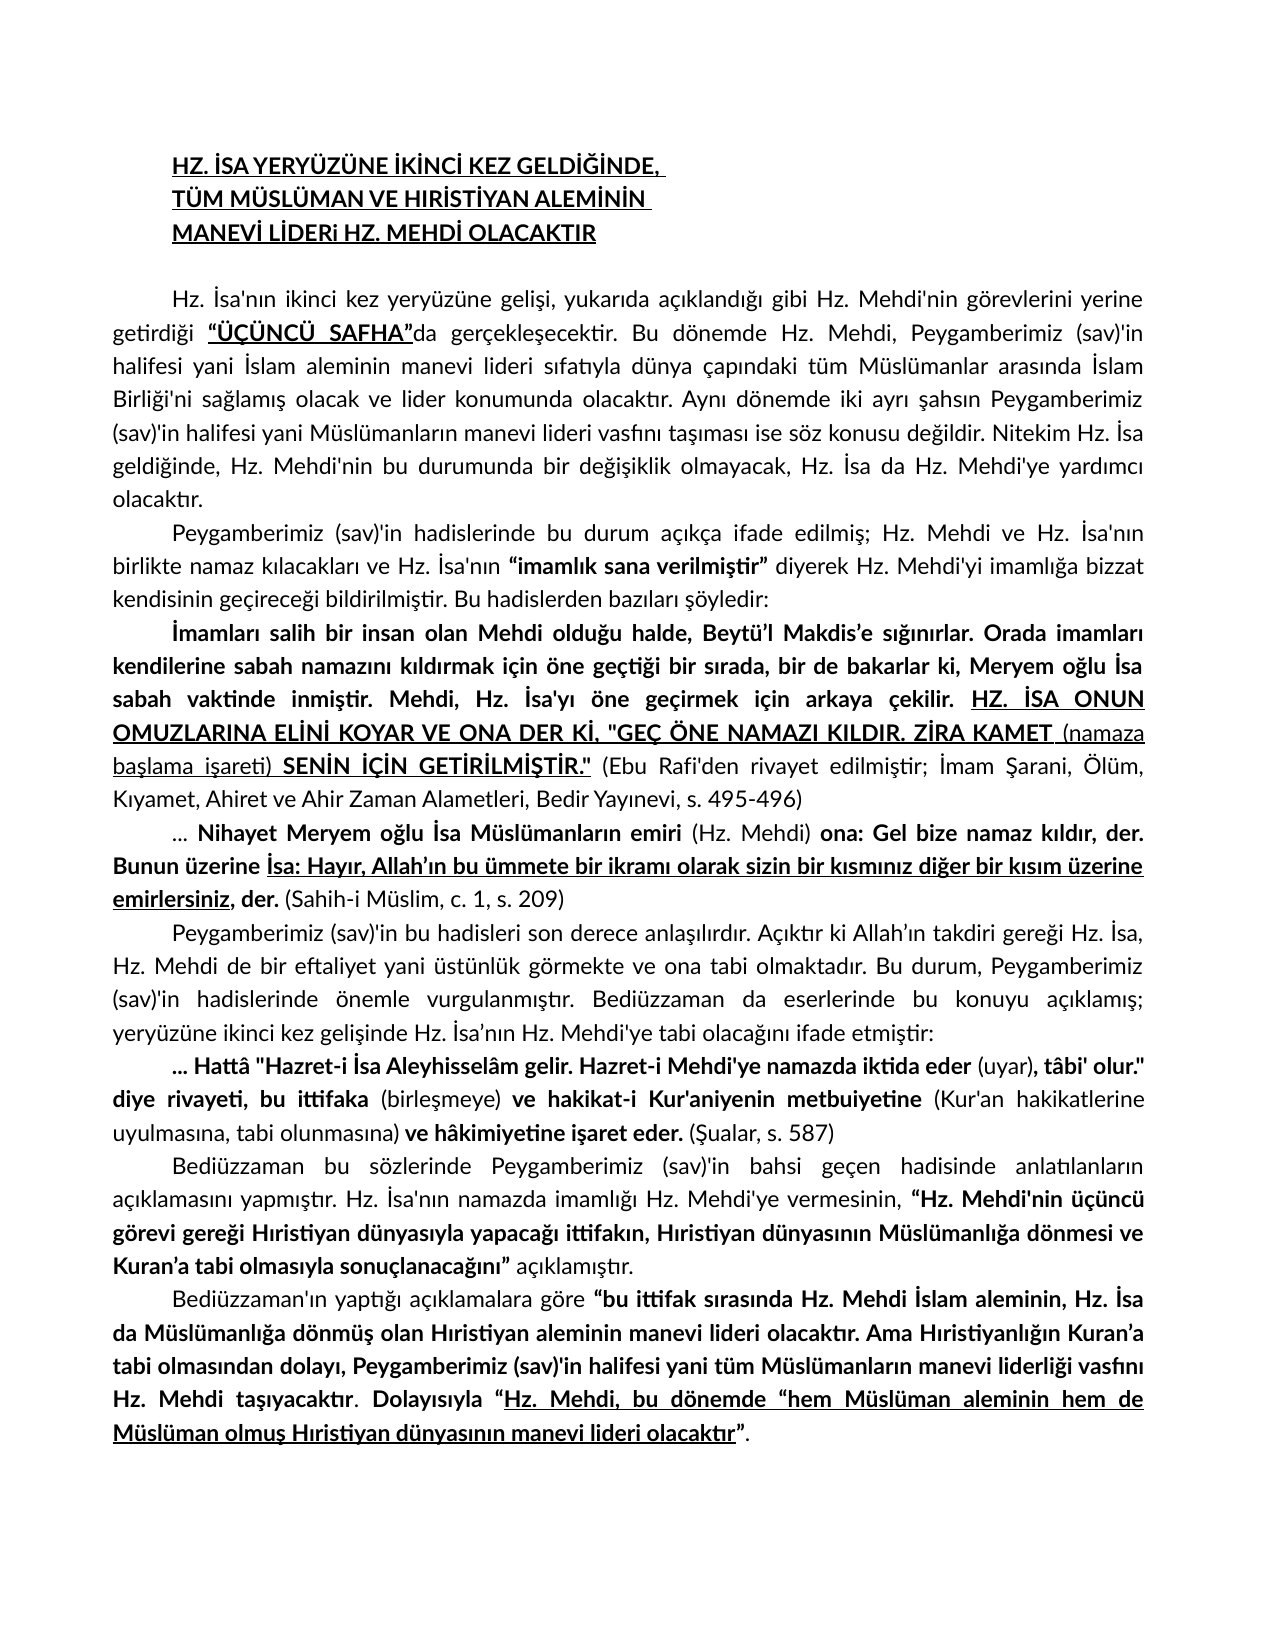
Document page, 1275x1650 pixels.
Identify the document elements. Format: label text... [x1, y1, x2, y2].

text HZ. İSA YERYÜZÜNE İKİNCİ KEZ GELDİĞİNDE, [112, 148, 1145, 181]
text başlama işareti) senİn İçİn getİrİlmİŞtİr." (Ebu Rafi'den rivayet edilmiştir; İmam Şarani, Ölüm, Kıyamet, Ahiret ve Ahir Zaman Alametleri, Bedir Yayınevi, s. 495-496) [112, 743, 1145, 814]
text MANEVİ LİDERi HZ. MEHDİ OLACAKTIR [112, 214, 1145, 248]
text ... Hattâ "Hazret-i İsa Aleyhisselâm gelir. Hazret-i Mehdi'ye namazda iktida eder (uyar), tâbi' olur." diye rivayeti, bu ittifaka (birleşmeye) ve hakikat-i Kur'aniyenin metbuiyetine (Kur'an hakikatlerine uyulmasına, tabi olunmasına) ve hâkimiyetine işaret eder. (Şualar, s. 587) [112, 1048, 1145, 1148]
text TÜM MÜSLÜMAN VE HIRİSTİYAN ALEMİNİN [112, 181, 1145, 214]
text Bediüzzaman'ın yaptığı açıklamalara göre “bu ittifak sırasında Hz. Mehdi İslam aleminin, Hz. İsa da Müslümanlığa dönmüş olan Hıristiyan aleminin manevi lideri olacaktır. Ama Hıristiyanlığın Kuran’a tabi olmasından dolayı, Peygamberimiz (sav)'in halifesi yani tüm Müslümanların manevi liderliği vasfını Hz. Mehdi taşıyacaktır. Dolayısıyla “Hz. Mehdi, bu dönemde “hem Müslüman aleminin hem de Müslüman olmuş Hıristiyan dünyasının manevi lideri olacaktır”. [112, 1281, 1145, 1448]
text İmamları salih bir insan olan Mehdi olduğu halde, Beytü’l Makdis’e sığınırlar. Orada imamları kendilerine sabah namazını kıldırmak için öne geçtiği bir sırada, bir de bakarlar ki, Meryem oğlu İsa sabah vaktinde inmiştir. Mehdi, Hz. İsa'yı öne geçirmek için arkaya çekilir. Hz. İsa onun omuzlarIna elİnİ koyar ve ona der kİ, "Geç öne namazI kIldIr. Zİra kamet (namaza [112, 614, 1145, 742]
text Peygamberimiz (sav)'in bu hadisleri son derece anlaşılırdır. Açıktır ki Allah’ın takdiri gereği Hz. İsa, Hz. Mehdi de bir eftaliyet yani üstünlük görmekte ve ona tabi olmaktadır. Bu durum, Peygamberimiz (sav)'in hadislerinde önemle vurgulanmıştır. Bediüzzaman da eserlerinde bu konuyu açıklamış; yeryüzüne ikinci kez gelişinde Hz. İsa’nın Hz. Mehdi'ye tabi olacağını ifade etmiştir: [112, 914, 1145, 1048]
text ... Nihayet Meryem oğlu İsa Müslümanların emiri (Hz. Mehdi) ona: Gel bize namaz kıldır, der. Bunun üzerine İsa: Hayır, Allah’ın bu ümmete bir ikramı olarak sizin bir kısmınız diğer bir kısım üzerine emirlersiniz, der. (Sahih-i Müslim, c. 1, s. 209) [112, 814, 1145, 914]
text Hz. İsa'nın ikinci kez yeryüzüne gelişi, yukarıda açıklandığı gibi Hz. Mehdi'nin görevlerini yerine getirdiği “üçüncü safha”da gerçekleşecektir. Bu dönemde Hz. Mehdi, Peygamberimiz (sav)'in halifesi yani İslam aleminin manevi lideri sıfatıyla dünya çapındaki tüm Müslümanlar arasında İslam Birliği'ni sağlamış olacak ve lider konumunda olacaktır. Aynı dönemde iki ayrı şahsın Peygamberimiz (sav)'in halifesi yani Müslümanların manevi lideri vasfını taşıması ise söz konusu değildir. Nitekim Hz. İsa geldiğinde, Hz. Mehdi'nin bu durumunda bir değişiklik olmayacak, Hz. İsa da Hz. Mehdi'ye yardımcı olacaktır. [112, 281, 1145, 514]
text Bediüzzaman bu sözlerinde Peygamberimiz (sav)'in bahsi geçen hadisinde anlatılanların açıklamasını yapmıştır. Hz. İsa'nın namazda imamlığı Hz. Mehdi'ye vermesinin, “Hz. Mehdi'nin üçüncü görevi gereği Hıristiyan dünyasıyla yapacağı ittifakın, Hıristiyan dünyasının Müslümanlığa dönmesi ve Kuran’a tabi olmasıyla sonuçlanacağını” açıklamıştır. [112, 1148, 1145, 1281]
text Peygamberimiz (sav)'in hadislerinde bu durum açıkça ifade edilmiş; Hz. Mehdi ve Hz. İsa'nın birlikte namaz kılacakları ve Hz. İsa'nın “imamlık sana verilmiştir” diyerek Hz. Mehdi'yi imamlığa bizzat kendisinin geçireceği bildirilmiştir. Bu hadislerden bazıları şöyledir: [112, 514, 1145, 614]
